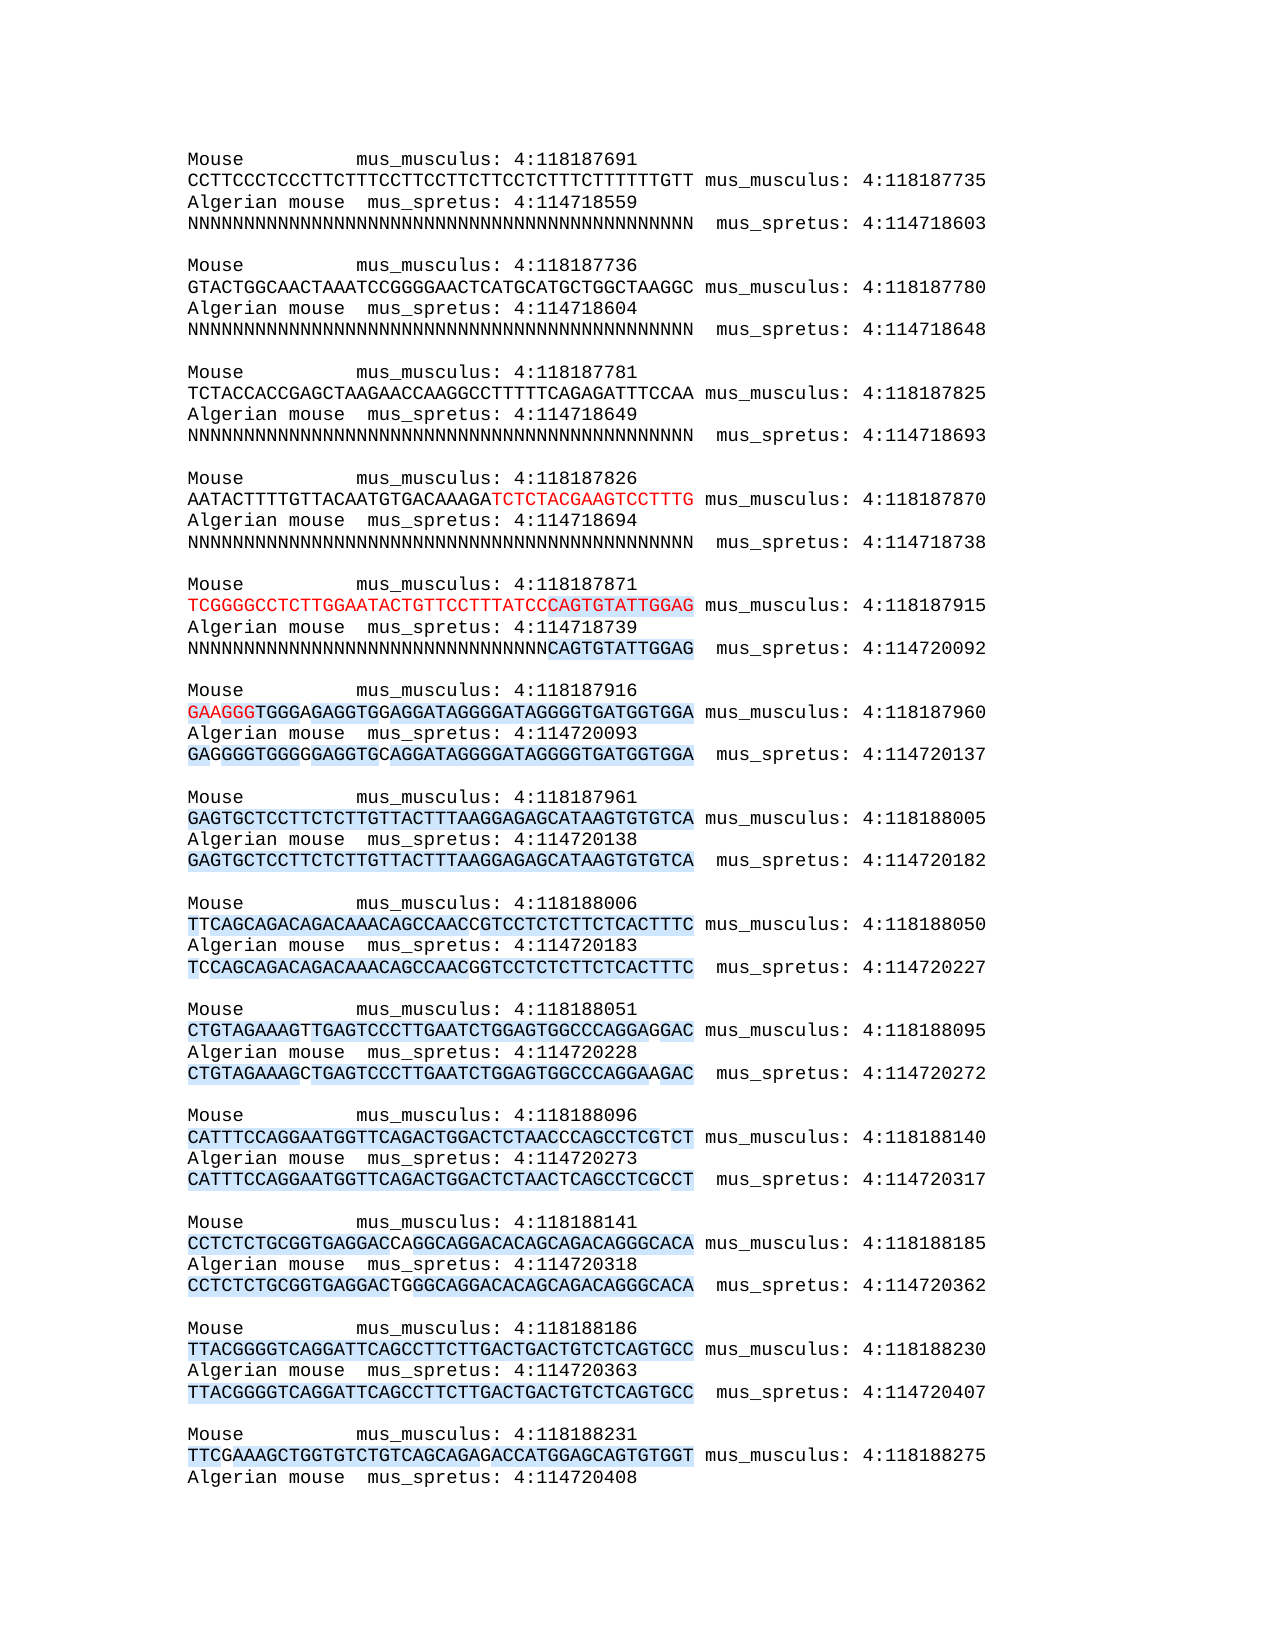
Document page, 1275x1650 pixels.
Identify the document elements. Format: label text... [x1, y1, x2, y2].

text Mouse mus_musculus: 4:118187916 GAAGGGTGGGAGAGGTGGAGGATAGGGGATAGGGGTGATGGTGGA mus_musculus: 4:118187960 [187, 681, 1087, 724]
text Algerian mouse mus_spretus: 4:114720183 TCCAGCAGACAGACAAACAGCCAACGGTCCTCTCTTCTCACTTTC mus_spretus: 4:114720227 [187, 936, 1087, 979]
text Algerian mouse mus_spretus: 4:114720228 CTGTAGAAAGCTGAGTCCCTTGAATCTGGAGTGGCCCAGGAAGAC mus_spretus: 4:114720272 [187, 1042, 1087, 1085]
text Mouse mus_musculus: 4:118187871 TCGGGGCCTCTTGGAATACTGTTCCTTTATCCCAGTGTATTGGAG mus_musculus: 4:118187915 [187, 575, 1087, 617]
text Algerian mouse mus_spretus: 4:114720408 [187, 1467, 1087, 1489]
text Mouse mus_musculus: 4:118187691 CCTTCCCTCCCTTCTTTCCTTCCTTCTTCCTCTTTCTTTTTTGTT mus_musculus: 4:118187735 [187, 150, 1087, 192]
text Algerian mouse mus_spretus: 4:114718694 NNNNNNNNNNNNNNNNNNNNNNNNNNNNNNNNNNNNNNNNNNNNN mus_spretus: 4:114718738 [187, 511, 1087, 554]
text Mouse mus_musculus: 4:118187826 AATACTTTTGTTACAATGTGACAAAGATCTCTACGAAGTCCTTTG mus_musculus: 4:118187870 [187, 469, 1087, 511]
text Algerian mouse mus_spretus: 4:114720363 TTACGGGGTCAGGATTCAGCCTTCTTGACTGACTGTCTCAGTGCC mus_spretus: 4:114720407 [187, 1361, 1087, 1404]
text Algerian mouse mus_spretus: 4:114718739 NNNNNNNNNNNNNNNNNNNNNNNNNNNNNNNNCAGTGTATTGGAG mus_spretus: 4:114720092 [187, 617, 1087, 660]
text Mouse mus_musculus: 4:118188006 TTCAGCAGACAGACAAACAGCCAACCGTCCTCTCTTCTCACTTTC mus_musculus: 4:118188050 [187, 894, 1087, 936]
text Mouse mus_musculus: 4:118187736 GTACTGGCAACTAAATCCGGGGAACTCATGCATGCTGGCTAAGGC mus_musculus: 4:118187780 [187, 256, 1087, 299]
text Algerian mouse mus_spretus: 4:114718604 NNNNNNNNNNNNNNNNNNNNNNNNNNNNNNNNNNNNNNNNNNNNN mus_spretus: 4:114718648 [187, 299, 1087, 341]
text Mouse mus_musculus: 4:118188051 CTGTAGAAAGTTGAGTCCCTTGAATCTGGAGTGGCCCAGGAGGAC mus_musculus: 4:118188095 [187, 1000, 1087, 1042]
text Algerian mouse mus_spretus: 4:114718559 NNNNNNNNNNNNNNNNNNNNNNNNNNNNNNNNNNNNNNNNNNNNN mus_spretus: 4:114718603 [187, 192, 1087, 235]
text Algerian mouse mus_spretus: 4:114720093 GAGGGGTGGGGGAGGTGCAGGATAGGGGATAGGGGTGATGGTGGA mus_spretus: 4:114720137 [187, 724, 1087, 766]
text Mouse mus_musculus: 4:118187961 GAGTGCTCCTTCTCTTGTTACTTTAAGGAGAGCATAAGTGTGTCA mus_musculus: 4:118188005 [187, 787, 1087, 830]
text Mouse mus_musculus: 4:118188141 CCTCTCTGCGGTGAGGACCAGGCAGGACACAGCAGACAGGGCACA mus_musculus: 4:118188185 [187, 1212, 1087, 1255]
text Mouse mus_musculus: 4:118188186 TTACGGGGTCAGGATTCAGCCTTCTTGACTGACTGTCTCAGTGCC mus_musculus: 4:118188230 [187, 1319, 1087, 1361]
text Mouse mus_musculus: 4:118188231 TTCGAAAGCTGGTGTCTGTCAGCAGAGACCATGGAGCAGTGTGGT mus_musculus: 4:118188275 [187, 1425, 1087, 1467]
text Algerian mouse mus_spretus: 4:114720138 GAGTGCTCCTTCTCTTGTTACTTTAAGGAGAGCATAAGTGTGTCA mus_spretus: 4:114720182 [187, 830, 1087, 872]
text Mouse mus_musculus: 4:118188096 CATTTCCAGGAATGGTTCAGACTGGACTCTAACCCAGCCTCGTCT mus_musculus: 4:118188140 [187, 1106, 1087, 1149]
text Algerian mouse mus_spretus: 4:114720318 CCTCTCTGCGGTGAGGACTGGGCAGGACACAGCAGACAGGGCACA mus_spretus: 4:114720362 [187, 1255, 1087, 1297]
text Mouse mus_musculus: 4:118187781 TCTACCACCGAGCTAAGAACCAAGGCCTTTTTCAGAGATTTCCAA mus_musculus: 4:118187825 [187, 362, 1087, 405]
text Algerian mouse mus_spretus: 4:114718649 NNNNNNNNNNNNNNNNNNNNNNNNNNNNNNNNNNNNNNNNNNNNN mus_spretus: 4:114718693 [187, 405, 1087, 447]
text Algerian mouse mus_spretus: 4:114720273 CATTTCCAGGAATGGTTCAGACTGGACTCTAACTCAGCCTCGCCT mus_spretus: 4:114720317 [187, 1149, 1087, 1191]
